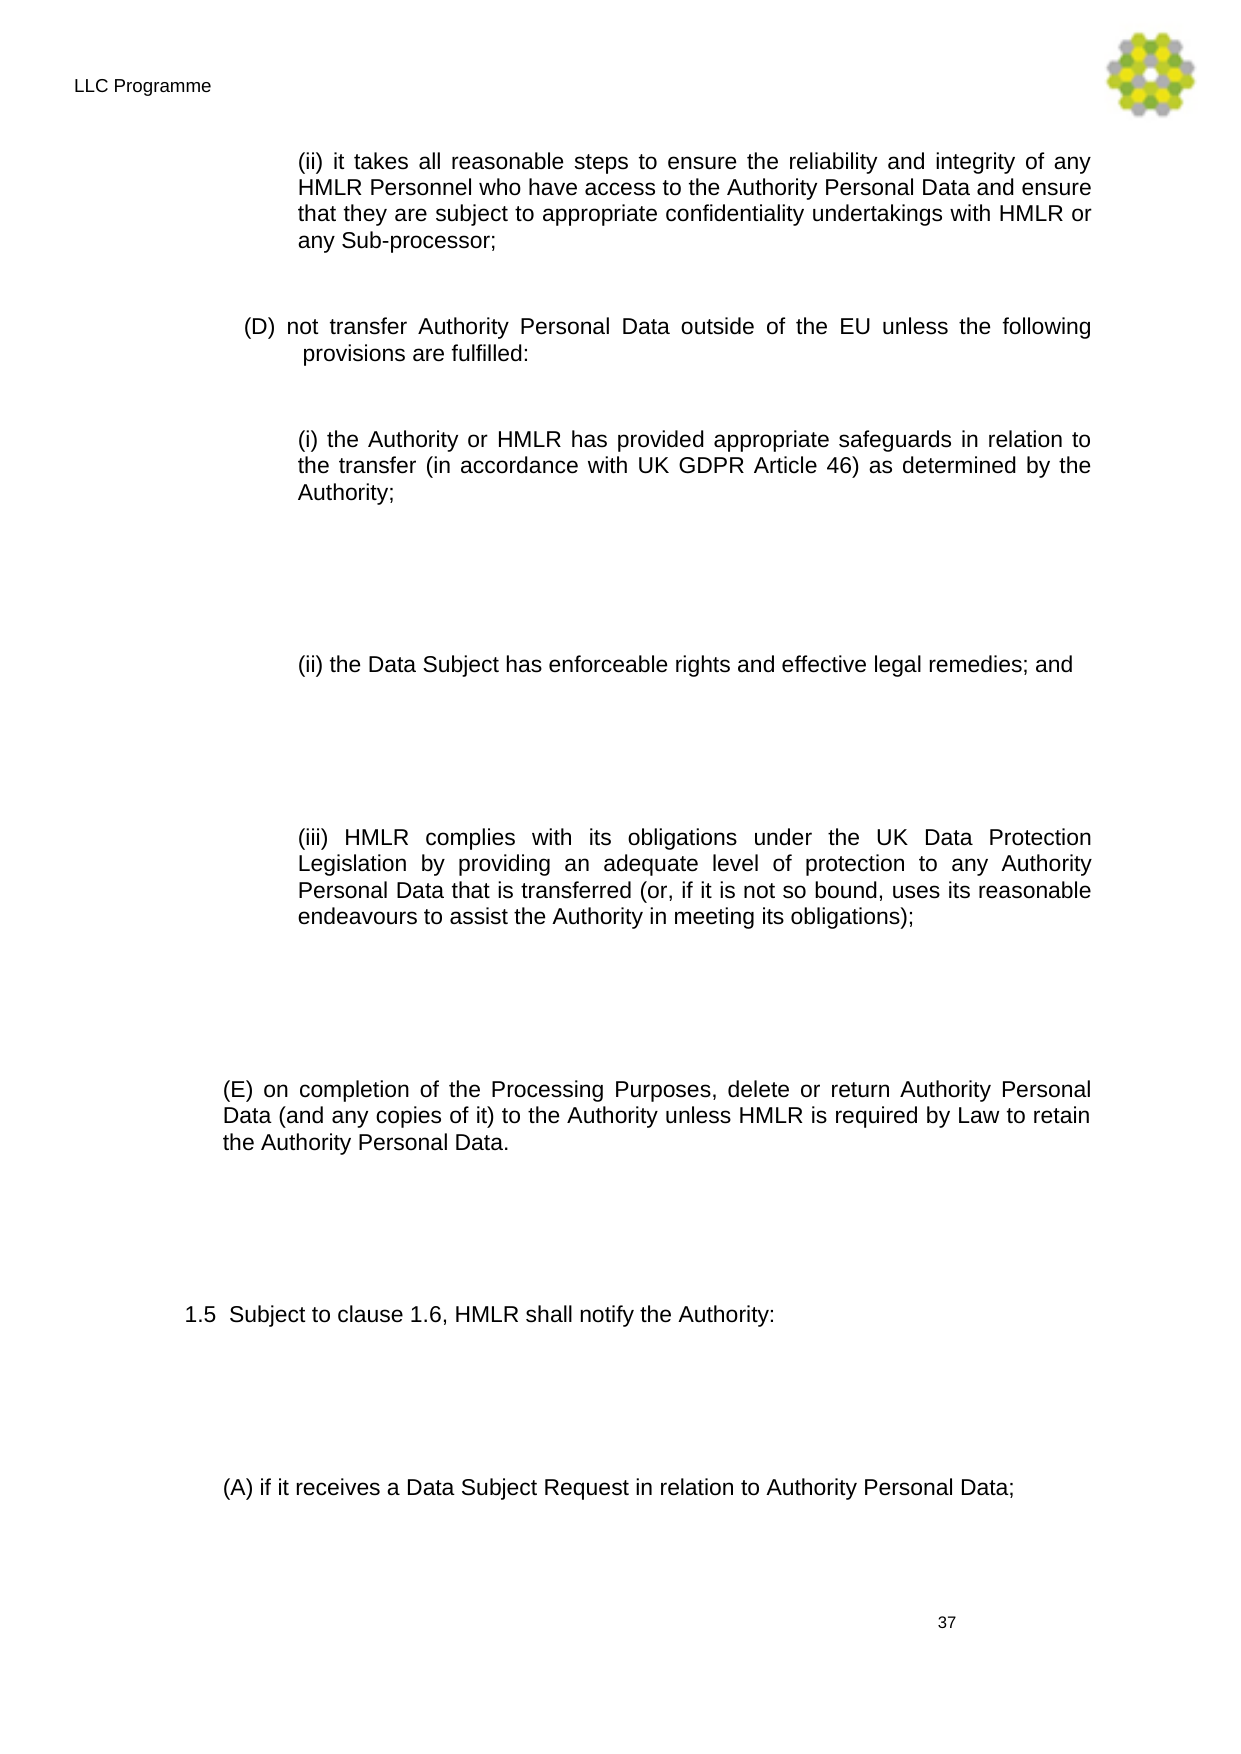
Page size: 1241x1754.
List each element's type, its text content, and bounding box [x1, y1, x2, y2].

text (D) not transfer Authority Personal Data outside of the EU unless the following provisions are fulfilled: [243, 313, 1092, 366]
text 1.5 Subject to clause 1.6, HMLR shall notify the Authority: [184, 1301, 1092, 1327]
text (E) on completion of the Processing Purposes, delete or return Authority Personal Data (and any copies of it) to the Authority unless HMLR is required by Law to retain the Authority Personal Data. [223, 1076, 1092, 1155]
text (i) the Authority or HMLR has provided appropriate safeguards in relation to the transfer (in accordance with UK GDPR Article 46) as determined by the Authority; [298, 426, 1092, 505]
text (iii) HMLR complies with its obligations under the UK Data Protection Legislation by providing an adequate level of protection to any Authority Personal Data that is transferred (or, if it is not so bound, uses its reasonable endeavours to assist the Authority in meeting its obligations); [298, 824, 1092, 929]
text (ii) the Data Subject has enforceable rights and effective legal remedies; and [298, 651, 1092, 678]
text (ii) it takes all reasonable steps to ensure the reliability and integrity of any HMLR Personnel who have access to the Authority Personal Data and ensure that they are subject to appropriate confidentiality undertakings with HMLR or any Sub-processor; [298, 148, 1092, 253]
text (A) if it receives a Data Subject Request in relation to Authority Personal Data; [223, 1474, 1092, 1500]
